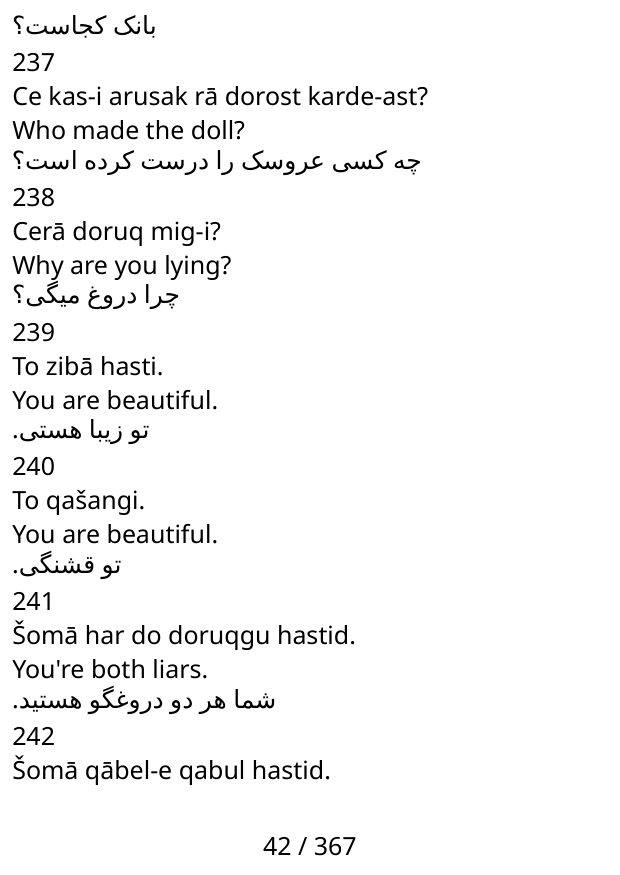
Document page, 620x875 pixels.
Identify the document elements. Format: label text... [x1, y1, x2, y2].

text 240 [12, 449, 607, 483]
text بانک کجاست؟ [12, 12, 607, 44]
text شما هر دو دروغگو هستید. [12, 686, 607, 718]
text To zibā hasti. [12, 348, 607, 382]
text تو زیبا هستی. [12, 416, 607, 449]
text Why are you lying? [12, 247, 607, 282]
text 238 [12, 179, 607, 213]
text You're both liars. [12, 652, 607, 686]
text تو قشنگی. [12, 551, 607, 584]
text 241 [12, 584, 607, 618]
text You are beautiful. [12, 382, 607, 416]
text 242 [12, 718, 607, 753]
text Who made the doll? [12, 113, 607, 147]
text You are beautiful. [12, 517, 607, 551]
text Cerā doruq mig-i? [12, 213, 607, 247]
text چرا دروغ میگی؟ [12, 282, 607, 314]
text Šomā qābel-e qabul hastid. [12, 753, 607, 787]
text 237 [12, 44, 607, 79]
text Šomā har do doruqgu hastid. [12, 618, 607, 652]
text Ce kas-i arusak rā dorost karde-ast? [12, 79, 607, 113]
text چه کسی عروسک را درست کرده است؟ [12, 147, 607, 179]
text To qašangi. [12, 483, 607, 517]
text 239 [12, 314, 607, 348]
